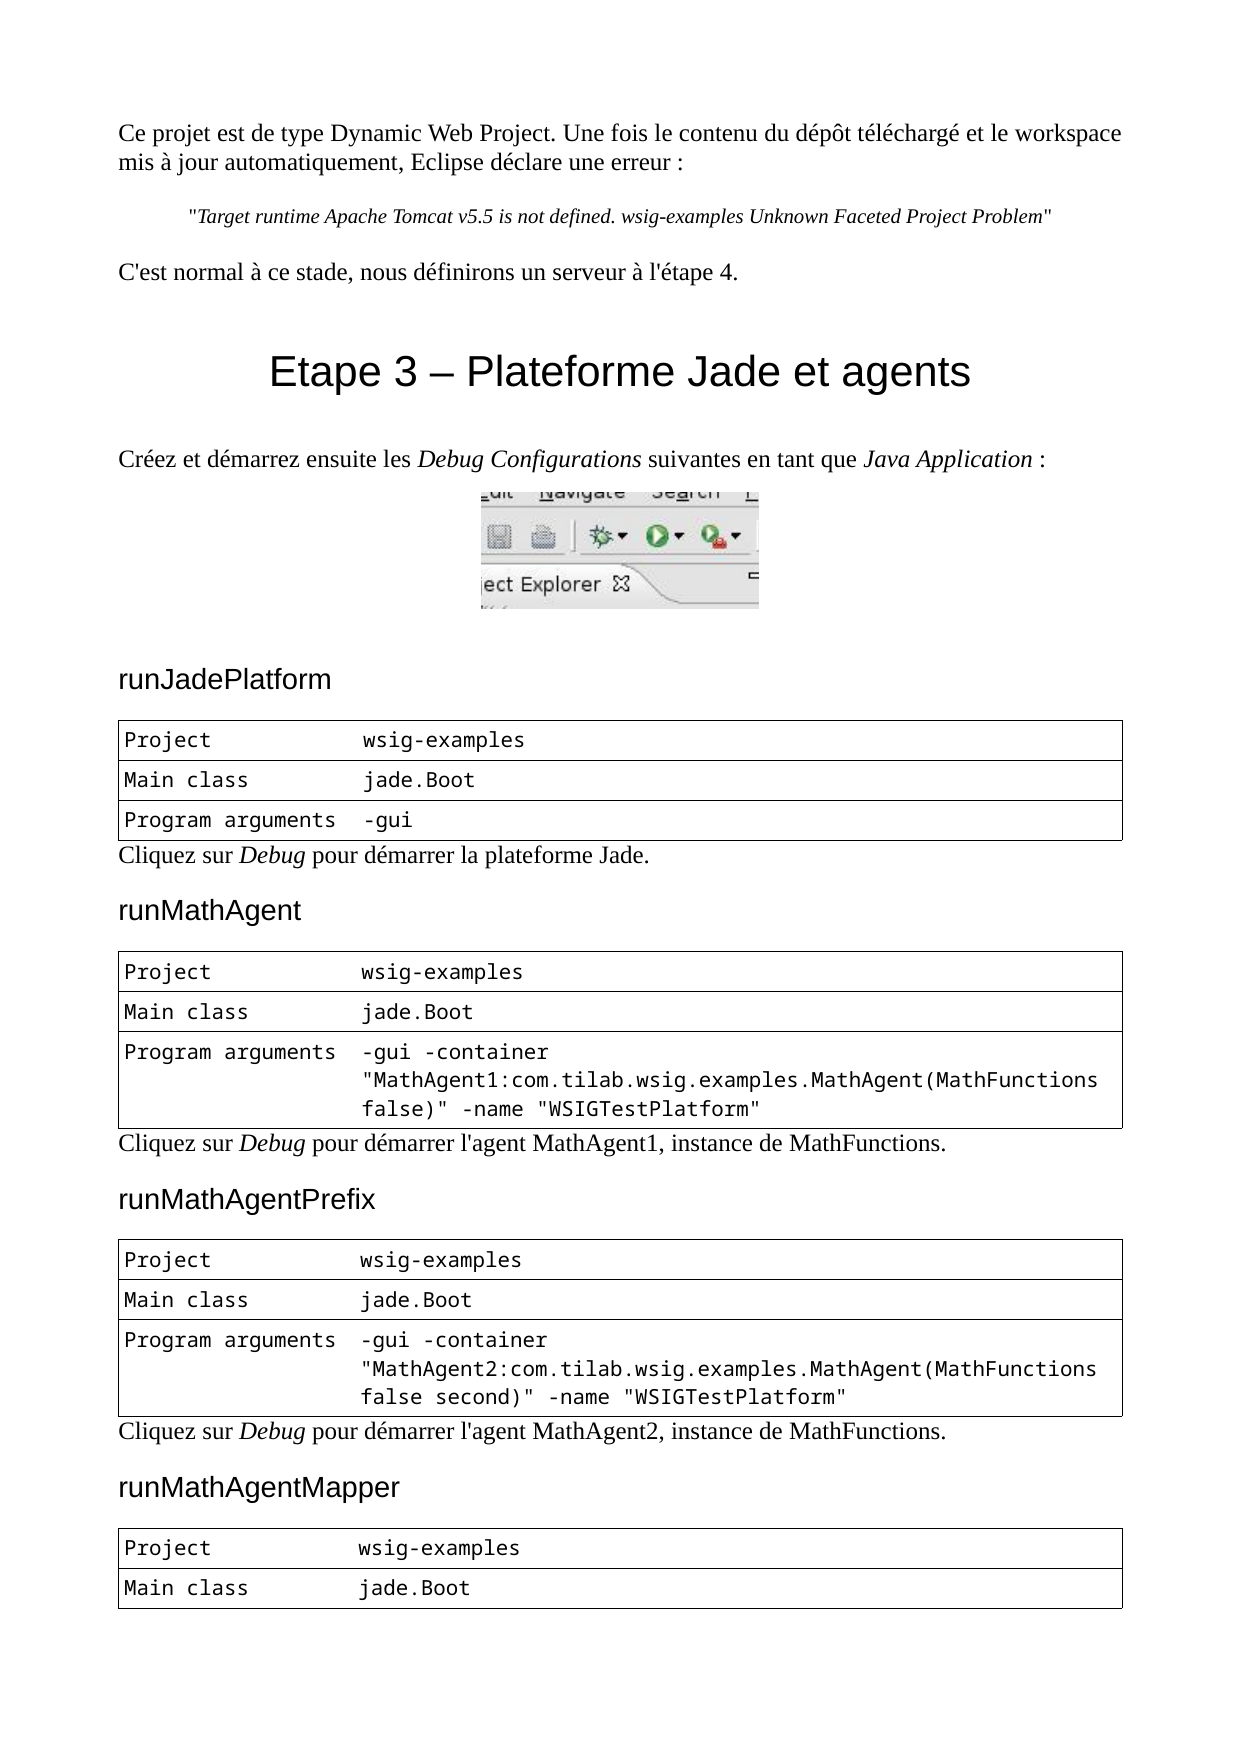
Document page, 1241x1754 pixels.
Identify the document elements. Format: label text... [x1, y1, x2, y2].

table_cell -gui -container "MathAgent1:com.tilab.wsig.examples.MathAgent(MathFunctions false)" -name "WSIGTestPlatform" [356, 1032, 1122, 1128]
table_cell Main class [119, 761, 357, 800]
subtitle runMathAgentPrefix [118, 1182, 1122, 1215]
table_cell -gui [357, 801, 1122, 840]
text Cliquez sur Debug pour démarrer la plateforme Jade. [118, 841, 1122, 869]
table_cell jade.Boot [356, 992, 1122, 1031]
subtitle runMathAgent [118, 893, 1122, 927]
subtitle runJadePlatform [118, 662, 1122, 696]
table_cell jade.Boot [357, 761, 1122, 800]
subtitle runMathAgentMapper [118, 1470, 1122, 1503]
table_cell Main class [119, 1280, 354, 1319]
table_header wsig-examples [357, 721, 1122, 760]
table_cell Program arguments [119, 1320, 354, 1416]
subtitle Etape 3 – Plateforme Jade et agents [118, 346, 1122, 396]
table_cell Program arguments [119, 1032, 356, 1128]
text Cliquez sur Debug pour démarrer l'agent MathAgent2, instance de MathFunctions. [118, 1417, 1122, 1445]
text "Target runtime Apache Tomcat v5.5 is not defined. wsig-examples Unknown Faceted Project Problem" [118, 204, 1122, 228]
table_header Project [119, 1529, 352, 1568]
picture [481, 492, 759, 609]
table_cell Program arguments [119, 801, 357, 840]
table_cell Main class [119, 992, 356, 1031]
table_cell jade.Boot [353, 1569, 1122, 1608]
table_header Project [119, 1240, 354, 1279]
table_cell -gui -container "MathAgent2:com.tilab.wsig.examples.MathAgent(MathFunctions false second)" -name "WSIGTestPlatform" [354, 1320, 1122, 1416]
table_header Project [119, 952, 356, 991]
text Cliquez sur Debug pour démarrer l'agent MathAgent1, instance de MathFunctions. [118, 1129, 1122, 1157]
table_header wsig-examples [356, 952, 1122, 991]
text Ce projet est de type Dynamic Web Project. Une fois le contenu du dépôt téléchargé et le workspace mis à jour automatiquement, Eclipse déclare une erreur : [118, 118, 1122, 176]
table_header wsig-examples [353, 1529, 1122, 1568]
text Créez et démarrez ensuite les Debug Configurations suivantes en tant que Java Application : [118, 444, 1122, 473]
table_header wsig-examples [354, 1240, 1122, 1279]
table_header Project [119, 721, 357, 760]
table_cell jade.Boot [354, 1280, 1122, 1319]
text C'est normal à ce stade, nous définirons un serveur à l'étape 4. [118, 257, 1122, 286]
table_cell Main class [119, 1569, 352, 1608]
